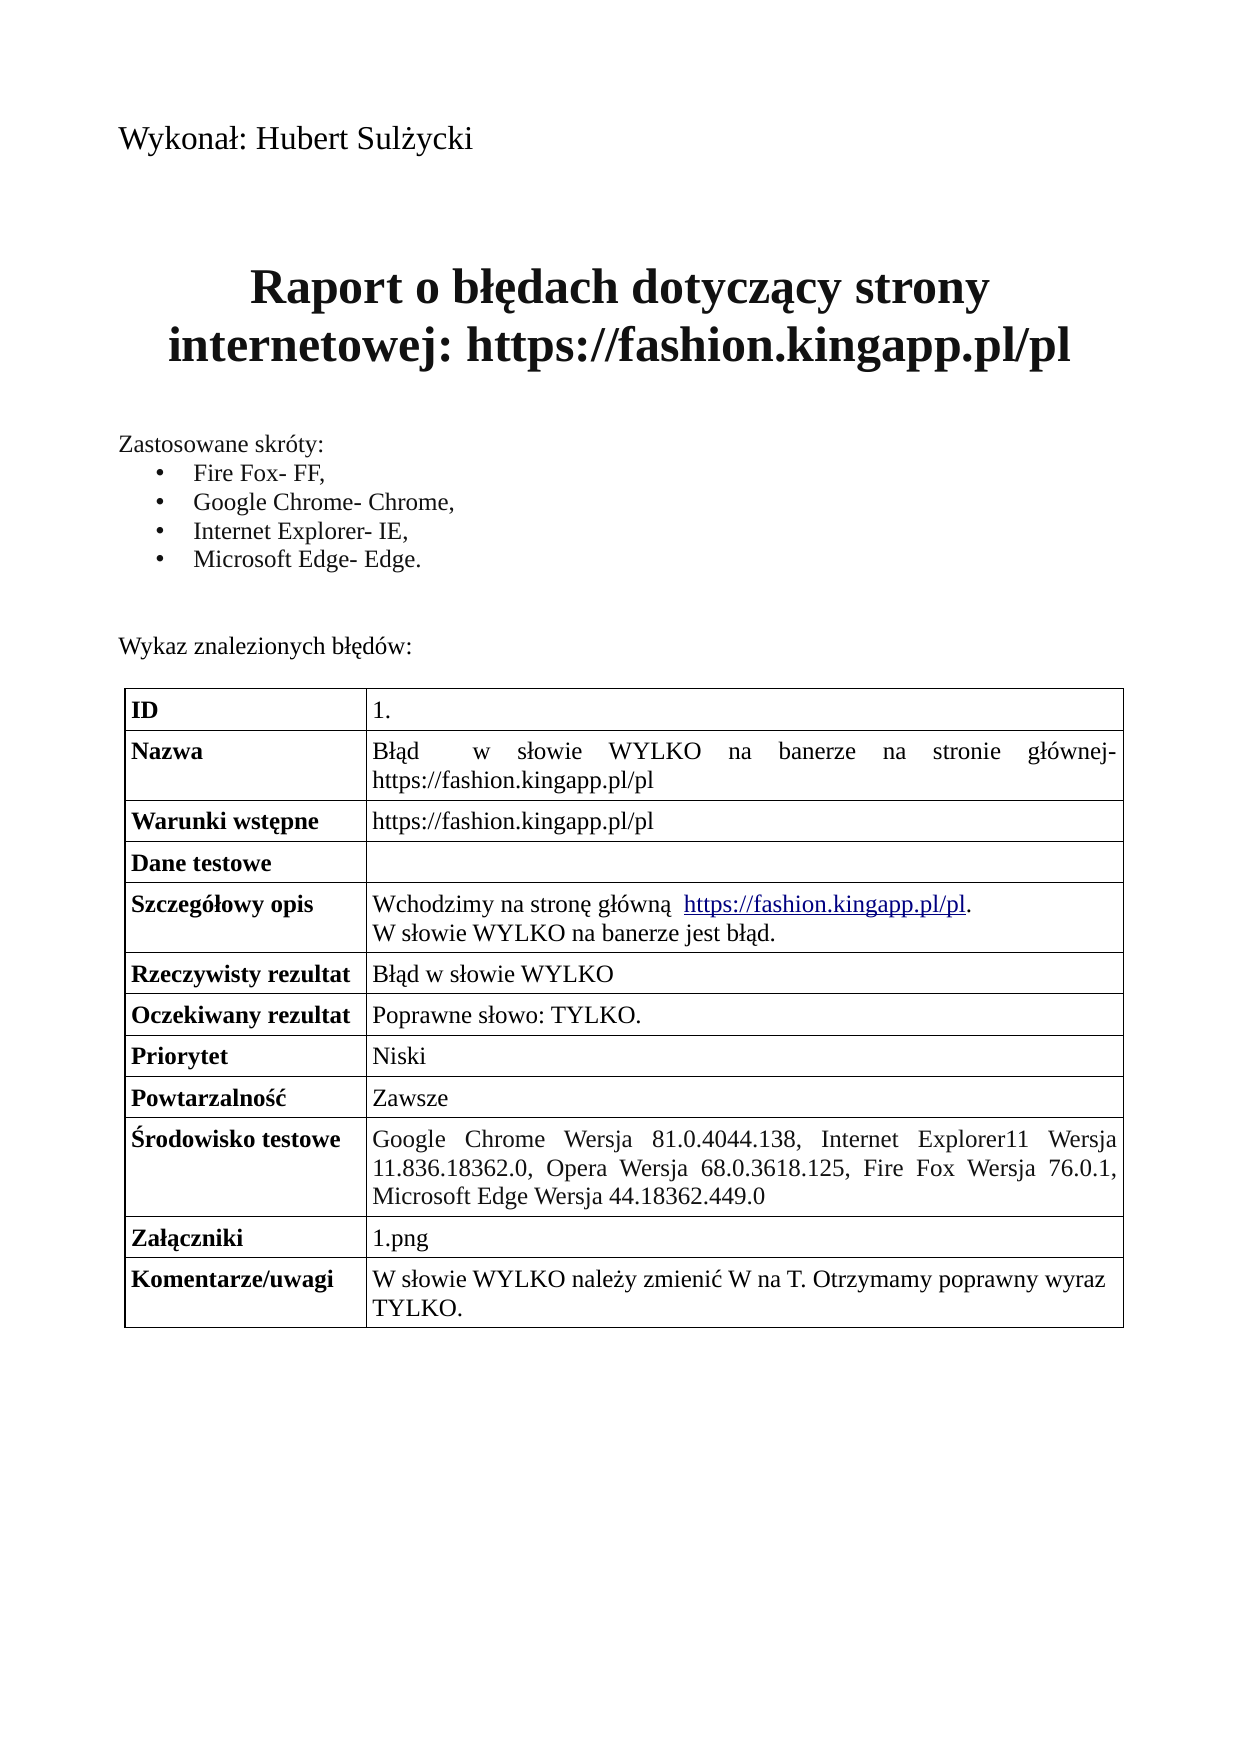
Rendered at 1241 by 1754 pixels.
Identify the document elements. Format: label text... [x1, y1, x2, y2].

list Google Chrome- Chrome, [156, 487, 1122, 516]
text Raport o błędach dotyczący strony internetowej: https://fashion.kingapp.pl/pl [118, 257, 1122, 372]
table_cell Zawsze [367, 1077, 1123, 1117]
table_header ID [126, 689, 366, 729]
table_cell Błąd w słowie WYLKO [367, 953, 1123, 993]
table_cell Dane testowe [126, 842, 366, 882]
table_cell Komentarze/uwagi [126, 1258, 366, 1327]
table_cell Szczegółowy opis [126, 883, 366, 952]
table_cell Google Chrome Wersja 81.0.4044.138, Internet Explorer11 Wersja 11.836.18362.0, Opera Wersja 68.0.3618.125, Fire Fox Wersja 76.0.1, Microsoft Edge Wersja 44.18362.449.0 [367, 1118, 1123, 1216]
table_cell Rzeczywisty rezultat [126, 953, 366, 993]
table_cell Wchodzimy na stronę główną https://fashion.kingapp.pl/pl. W słowie WYLKO na banerze jest błąd. [367, 883, 1123, 952]
table_cell Błąd w słowie WYLKO na banerze na stronie głównej- https://fashion.kingapp.pl/pl [367, 731, 1123, 799]
table_cell [367, 842, 1123, 882]
text Wykaz znalezionych błędów: [118, 631, 1122, 659]
table_cell Środowisko testowe [126, 1118, 366, 1216]
list Fire Fox- FF, [156, 458, 1122, 487]
table_cell Załączniki [126, 1217, 366, 1257]
table_cell https://fashion.kingapp.pl/pl [367, 801, 1123, 841]
list Internet Explorer- IE, [156, 516, 1122, 544]
text Zastosowane skróty: [118, 429, 1122, 458]
table_cell Warunki wstępne [126, 801, 366, 841]
table_cell Nazwa [126, 731, 366, 799]
table_cell Poprawne słowo: TYLKO. [367, 994, 1123, 1034]
table_cell Niski [367, 1036, 1123, 1076]
text Wykonał: Hubert Sulżycki [118, 118, 1122, 156]
table_cell Priorytet [126, 1036, 366, 1076]
table_cell Oczekiwany rezultat [126, 994, 366, 1034]
table_cell 1.png [367, 1217, 1123, 1257]
table_header 1. [367, 689, 1123, 729]
list Microsoft Edge- Edge. [156, 544, 1122, 573]
table_cell W słowie WYLKO należy zmienić W na T. Otrzymamy poprawny wyraz TYLKO. [367, 1258, 1123, 1327]
table_cell Powtarzalność [126, 1077, 366, 1117]
